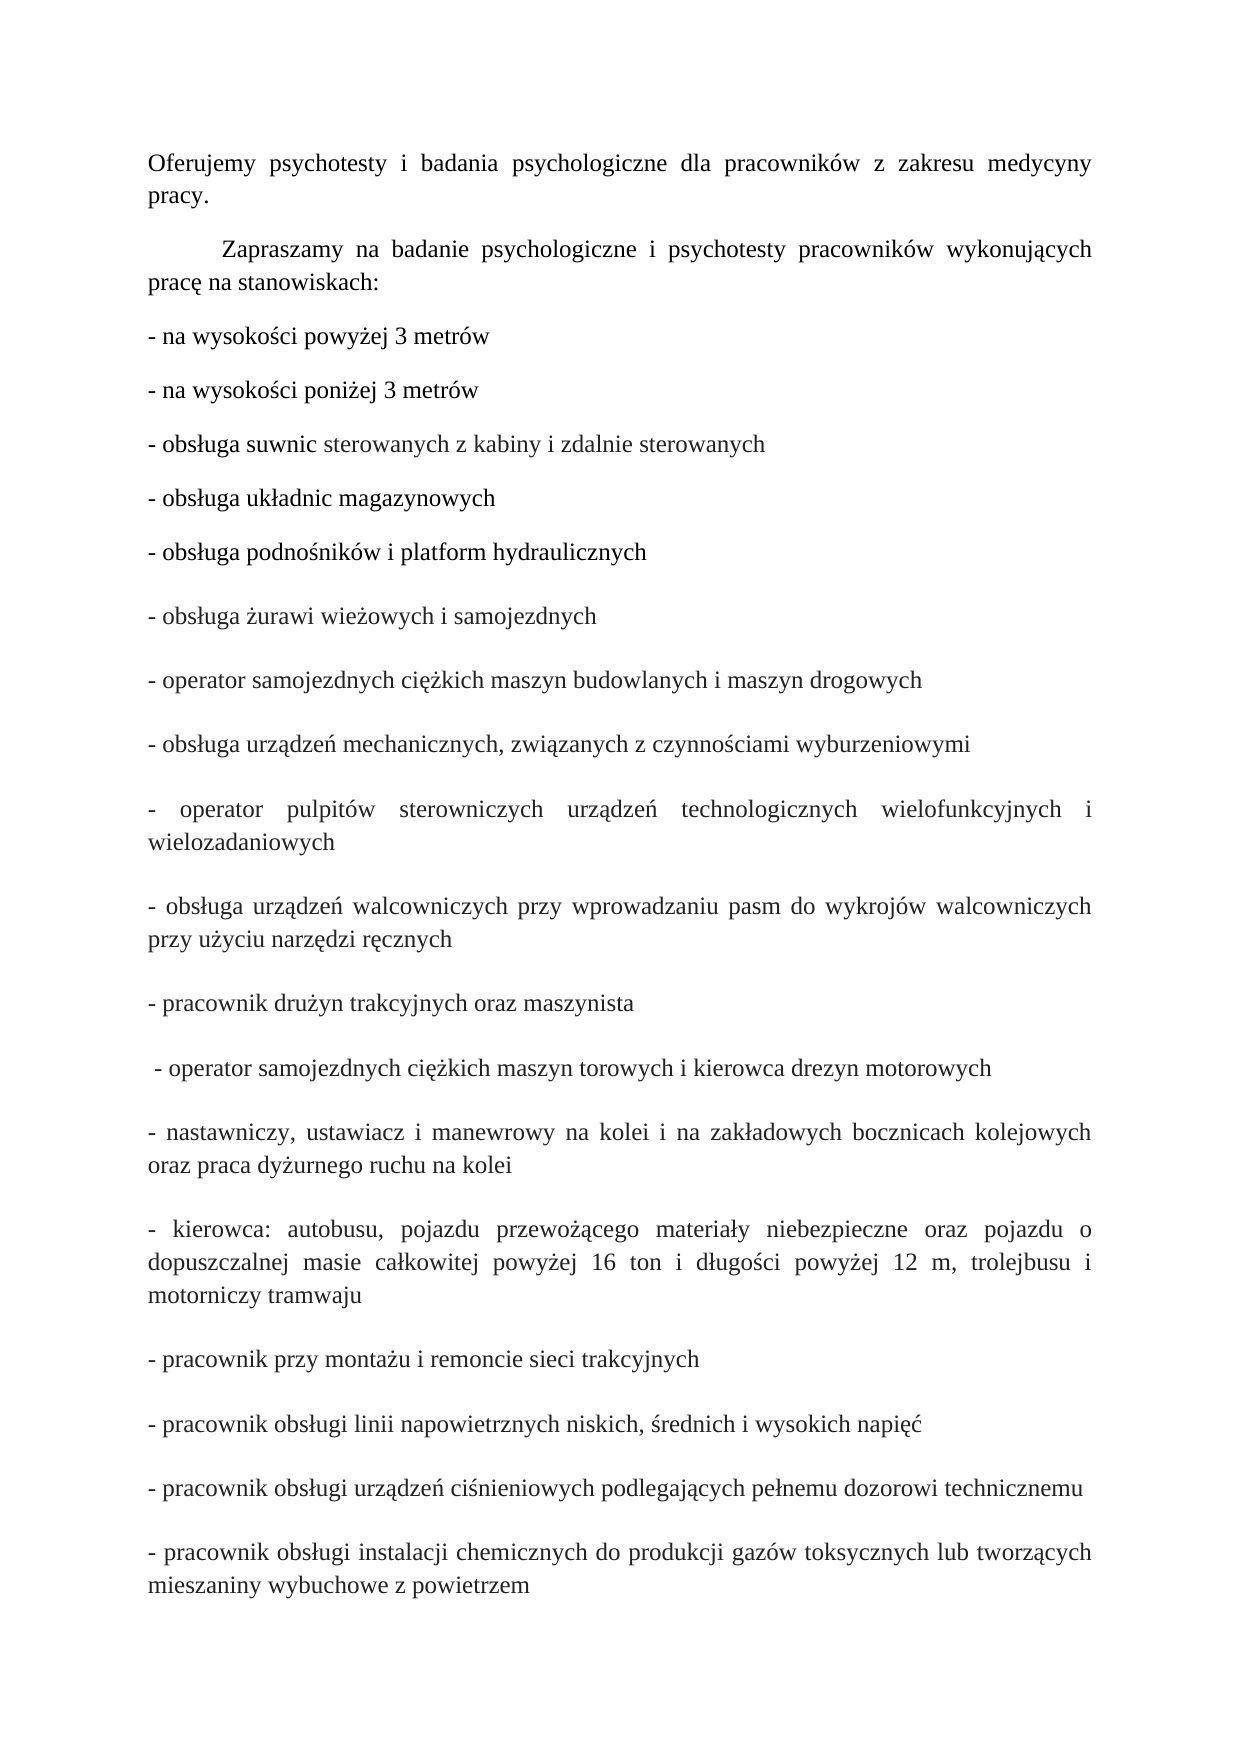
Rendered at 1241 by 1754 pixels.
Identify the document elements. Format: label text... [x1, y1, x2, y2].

text Oferujemy psychotesty i badania psychologiczne dla pracowników z zakresu medycyny pracy. [148, 148, 1093, 209]
text - operator pulpitów sterowniczych urządzeń technologicznych wielofunkcyjnych i wielozadaniowych [148, 794, 1093, 856]
text - obsługa urządzeń mechanicznych, związanych z czynnościami wyburzeniowymi [148, 729, 1093, 758]
text - operator samojezdnych ciężkich maszyn budowlanych i maszyn drogowych [148, 665, 1093, 694]
text - na wysokości poniżej 3 metrów [148, 375, 1093, 404]
text - obsługa urządzeń walcowniczych przy wprowadzaniu pasm do wykrojów walcowniczych przy użyciu narzędzi ręcznych [148, 891, 1093, 953]
text - pracownik obsługi instalacji chemicznych do produkcji gazów toksycznych lub tworzących mieszaniny wybuchowe z powietrzem [148, 1537, 1093, 1599]
text - nastawniczy, ustawiacz i manewrowy na kolei i na zakładowych bocznicach kolejowych oraz praca dyżurnego ruchu na kolei [148, 1117, 1093, 1179]
text - obsługa układnic magazynowych [148, 483, 1093, 512]
text - obsługa żurawi wieżowych i samojezdnych [148, 601, 1093, 630]
text - obsługa podnośników i platform hydraulicznych [148, 537, 1093, 566]
text - pracownik obsługi urządzeń ciśnieniowych podlegających pełnemu dozorowi technicznemu [148, 1473, 1093, 1502]
text - operator samojezdnych ciężkich maszyn torowych i kierowca drezyn motorowych [148, 1053, 1093, 1081]
text - na wysokości powyżej 3 metrów [148, 321, 1093, 350]
text - pracownik obsługi linii napowietrznych niskich, średnich i wysokich napięć [148, 1409, 1093, 1438]
text Zapraszamy na badanie psychologiczne i psychotesty pracowników wykonujących pracę na stanowiskach: [148, 234, 1093, 296]
text - kierowca: autobusu, pojazdu przewożącego materiały niebezpieczne oraz pojazdu o dopuszczalnej masie całkowitej powyżej 16 ton i długości powyżej 12 m, trolejbusu i motorniczy tramwaju [148, 1214, 1093, 1309]
text - pracownik drużyn trakcyjnych oraz maszynista [148, 988, 1093, 1017]
text - obsługa suwnic sterowanych z kabiny i zdalnie sterowanych [148, 429, 1093, 458]
text - pracownik przy montażu i remoncie sieci trakcyjnych [148, 1344, 1093, 1373]
